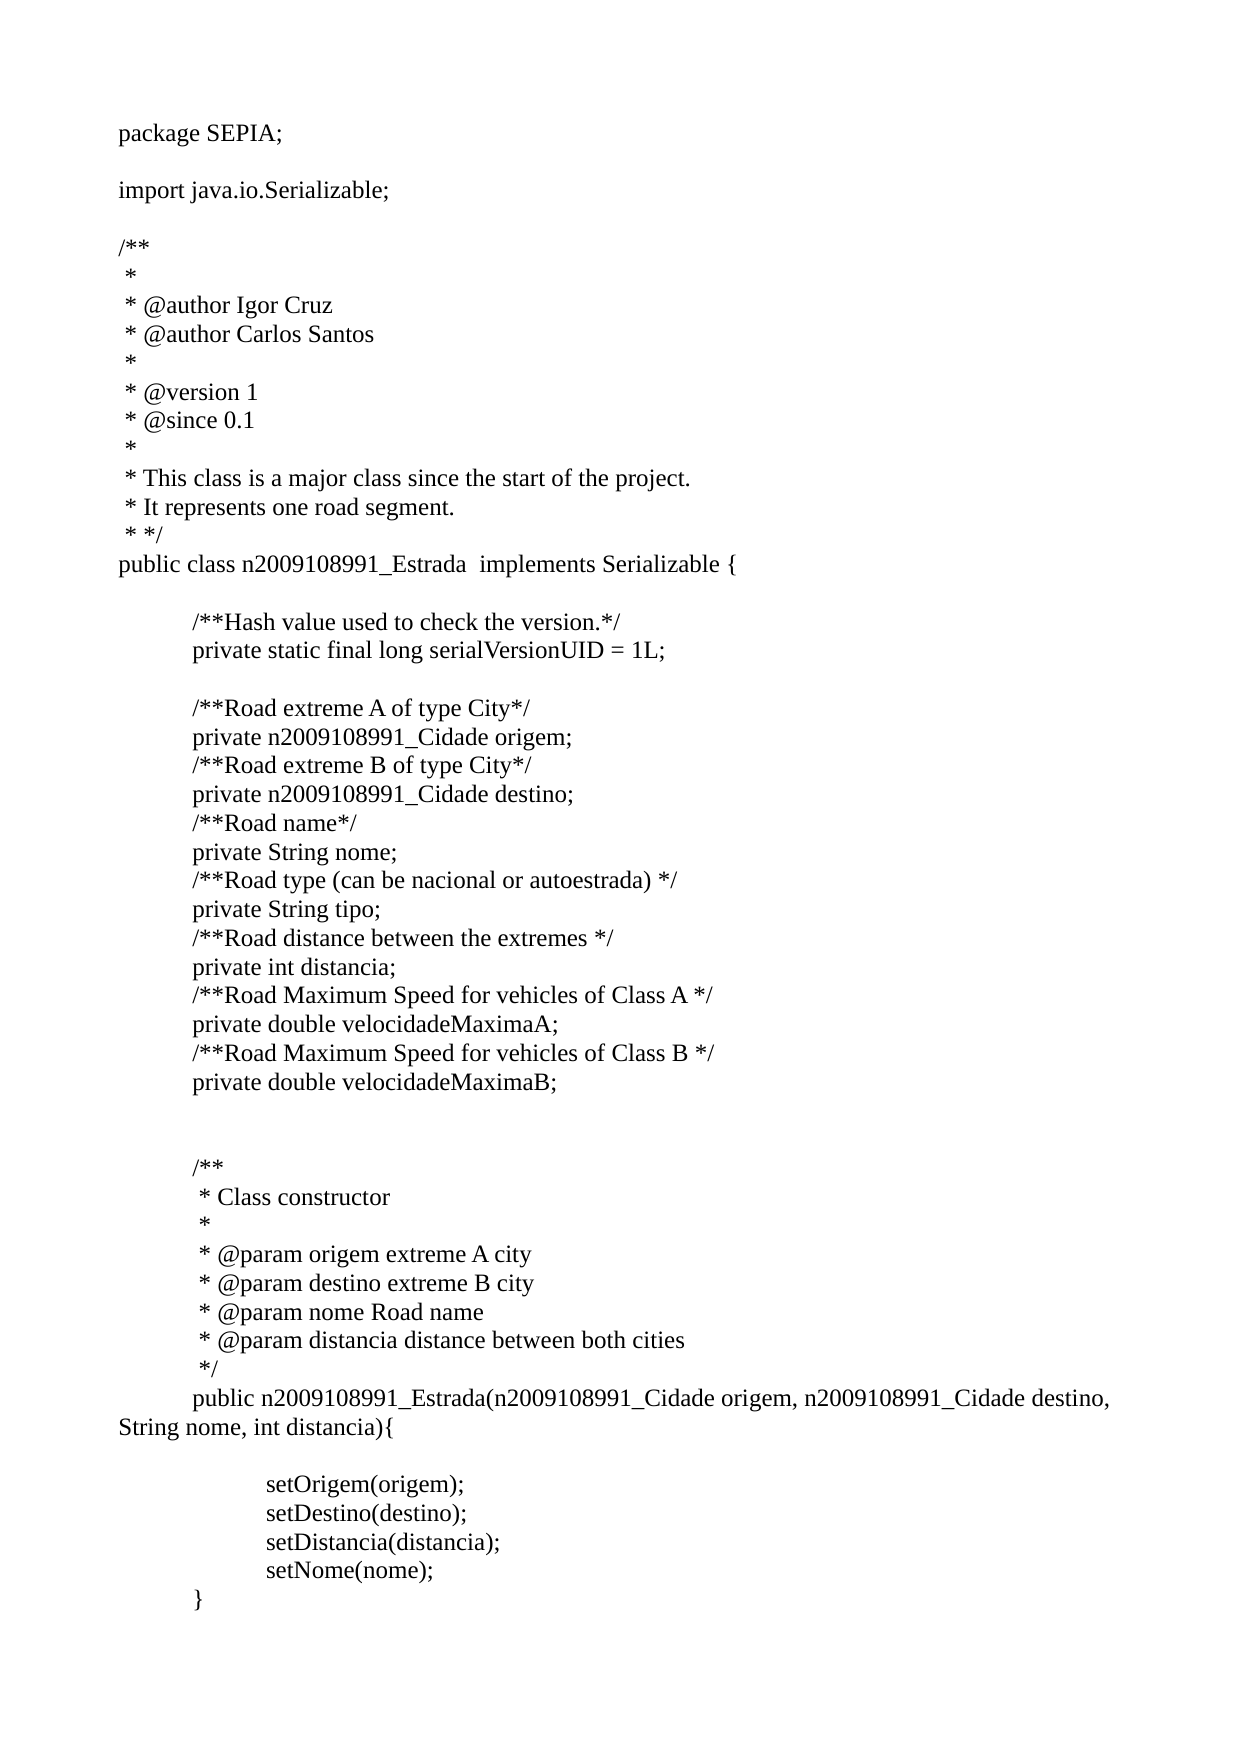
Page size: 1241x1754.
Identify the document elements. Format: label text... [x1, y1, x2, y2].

text /** [118, 233, 1122, 262]
text * @version 1 [118, 377, 1122, 406]
text /**Road extreme B of type City*/ [118, 751, 1122, 779]
text * @param origem extreme A city [118, 1239, 1122, 1268]
text * @author Carlos Santos [118, 319, 1122, 348]
text private String tipo; [118, 894, 1122, 923]
text * @since 0.1 [118, 406, 1122, 434]
text * [118, 262, 1122, 291]
text package SEPIA; [118, 118, 1122, 147]
text /** [118, 1153, 1122, 1182]
text private double velocidadeMaximaB; [118, 1067, 1122, 1096]
text private String nome; [118, 837, 1122, 866]
text * */ [118, 521, 1122, 549]
text setOrigem(origem); [118, 1469, 1122, 1498]
text private n2009108991_Cidade origem; [118, 722, 1122, 751]
text /**Road distance between the extremes */ [118, 923, 1122, 952]
text * [118, 348, 1122, 377]
text * It represents one road segment. [118, 492, 1122, 521]
text * This class is a major class since the start of the project. [118, 463, 1122, 492]
text private int distancia; [118, 952, 1122, 981]
text import java.io.Serializable; [118, 176, 1122, 204]
text */ [118, 1354, 1122, 1383]
text * Class constructor [118, 1182, 1122, 1211]
text public class n2009108991_Estrada implements Serializable { [118, 549, 1122, 578]
text private static final long serialVersionUID = 1L; [118, 636, 1122, 664]
text * @param nome Road name [118, 1297, 1122, 1326]
text /**Road type (can be nacional or autoestrada) */ [118, 866, 1122, 894]
text * @author Igor Cruz [118, 291, 1122, 319]
text private double velocidadeMaximaA; [118, 1009, 1122, 1038]
text setDestino(destino); [118, 1498, 1122, 1527]
text } [118, 1584, 1122, 1613]
text /**Hash value used to check the version.*/ [118, 607, 1122, 636]
text /**Road Maximum Speed for vehicles of Class A */ [118, 981, 1122, 1009]
text * [118, 434, 1122, 463]
text setNome(nome); [118, 1556, 1122, 1584]
text /**Road Maximum Speed for vehicles of Class B */ [118, 1038, 1122, 1067]
text public n2009108991_Estrada(n2009108991_Cidade origem, n2009108991_Cidade destino, String nome, int distancia){ [118, 1383, 1122, 1441]
text * @param distancia distance between both cities [118, 1326, 1122, 1354]
text private n2009108991_Cidade destino; [118, 779, 1122, 808]
text * [118, 1211, 1122, 1239]
text setDistancia(distancia); [118, 1527, 1122, 1556]
text /**Road name*/ [118, 808, 1122, 837]
text * @param destino extreme B city [118, 1268, 1122, 1297]
text /**Road extreme A of type City*/ [118, 693, 1122, 722]
